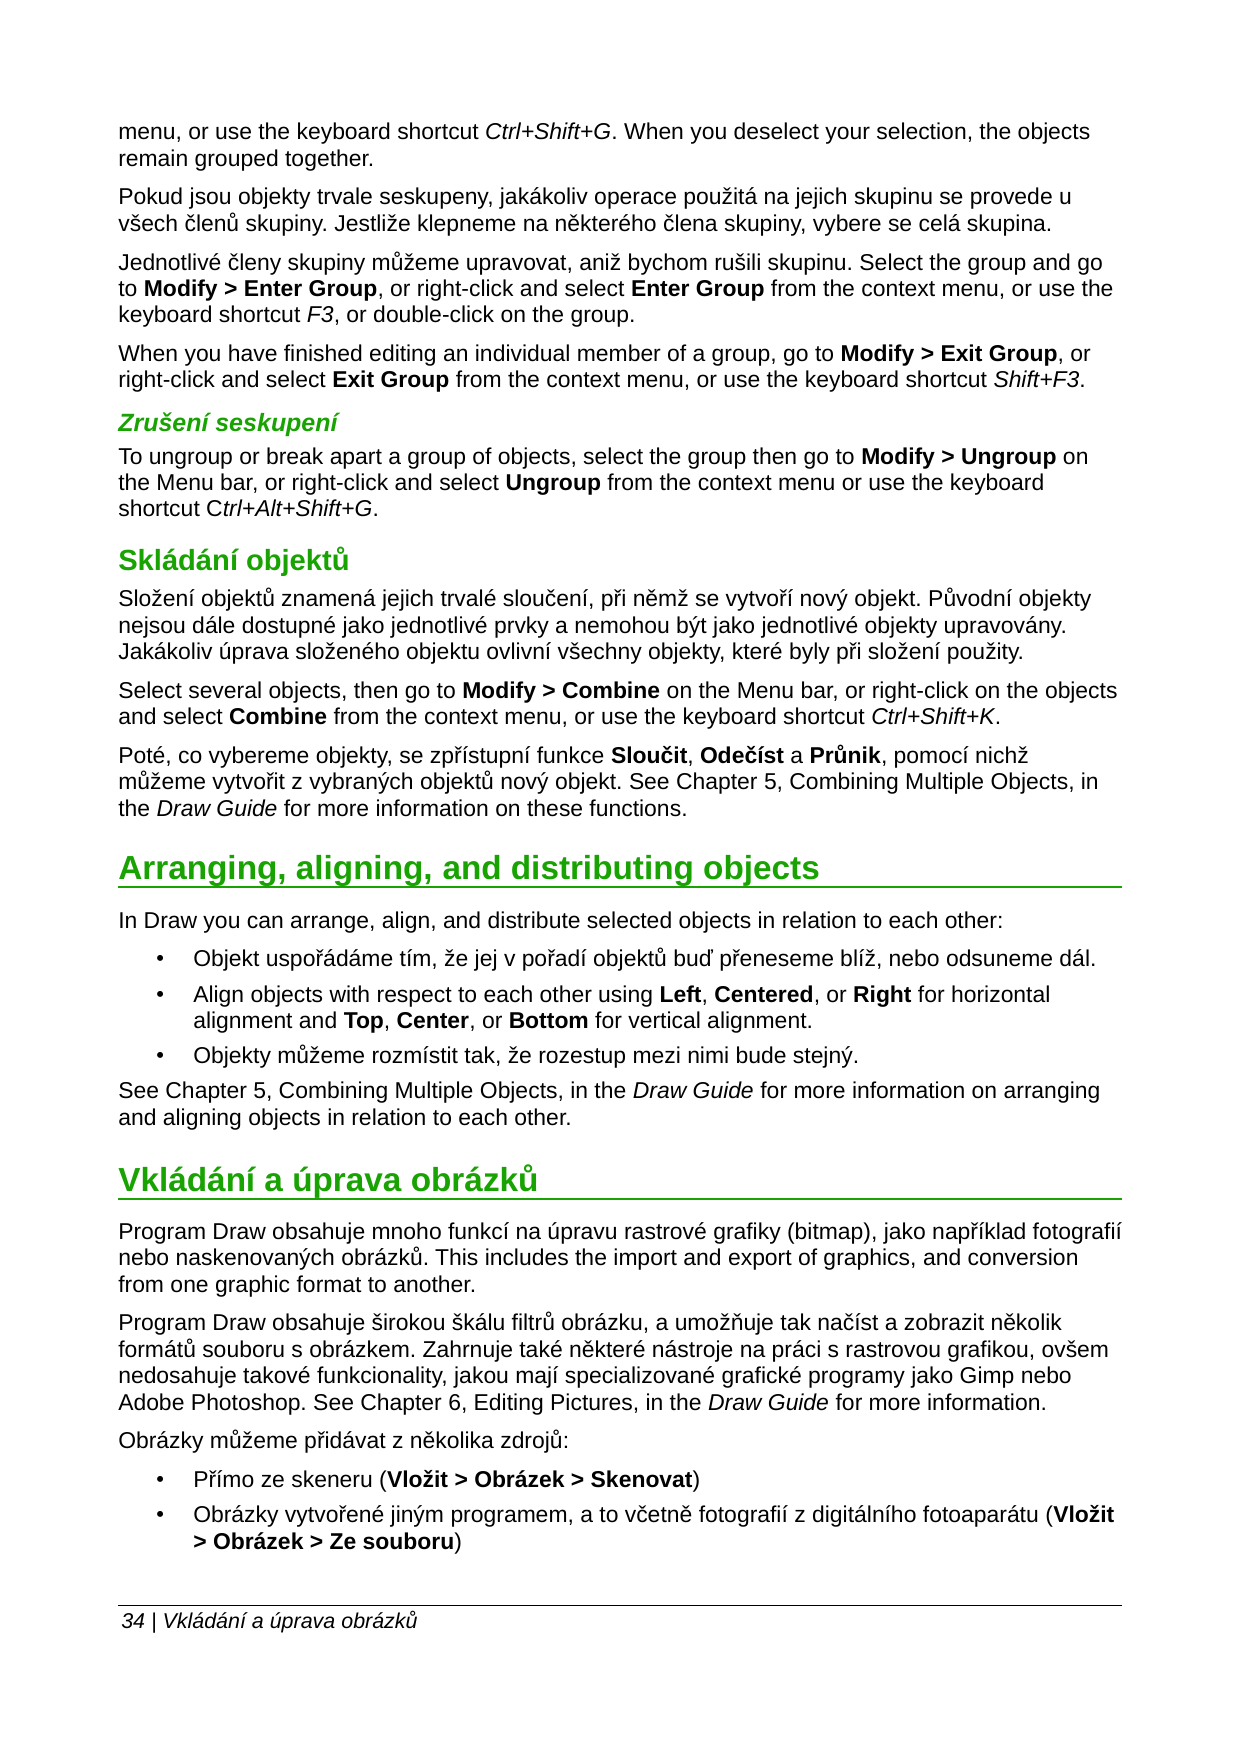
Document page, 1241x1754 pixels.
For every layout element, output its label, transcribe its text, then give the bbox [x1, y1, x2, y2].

subtitle Zrušení seskupení [118, 408, 1122, 437]
text See Chapter 5, Combining Multiple Objects, in the Draw Guide for more information on arranging and aligning objects in relation to each other. [118, 1077, 1122, 1130]
text Poté, co vybereme objekty, se zpřístupní funkce Sloučit, Odečíst a Průnik, pomocí nichž můžeme vytvořit z vybraných objektů nový objekt. See Chapter 5, Combining Multiple Objects, in the Draw Guide for more information on these functions. [118, 742, 1122, 821]
text To ungroup or break apart a group of objects, select the group then go to Modify > Ungroup on the Menu bar, or right-click and select Ungroup from the context menu or use the keyboard shortcut Ctrl+Alt+Shift+G. [118, 443, 1122, 522]
list Align objects with respect to each other using Left, Centered, or Right for horizontal alignment and Top, Center, or Bottom for vertical alignment. [156, 981, 1122, 1033]
text When you have finished editing an individual member of a group, go to Modify > Exit Group, or right-click and select Exit Group from the context menu, or use the keyboard shortcut Shift+F3. [118, 340, 1122, 393]
list Objekt uspořádáme tím, že jej v pořadí objektů buď přeneseme blíž, nebo odsuneme dál. [156, 945, 1122, 972]
list Obrázky vytvořené jiným programem, a to včetně fotografií z digitálního fotoaparátu (Vložit > Obrázek > Ze souboru) [156, 1501, 1122, 1554]
list Objekty můžeme rozmístit tak, že rozestup mezi nimi bude stejný. [156, 1042, 1122, 1068]
text Obrázky můžeme přidávat z několika zdrojů: [118, 1427, 1122, 1454]
subtitle Vkládání a úprava obrázků [118, 1159, 1122, 1198]
text Select several objects, then go to Modify > Combine on the Menu bar, or right-click on the objects and select Combine from the context menu, or use the keyboard shortcut Ctrl+Shift+K. [118, 677, 1122, 729]
text Složení objektů znamená jejich trvalé sloučení, při němž se vytvoří nový objekt. Původní objekty nejsou dále dostupné jako jednotlivé prvky a nemohou být jako jednotlivé objekty upravovány. Jakákoliv úprava složeného objektu ovlivní všechny objekty, které byly při složení použity. [118, 585, 1122, 664]
text Program Draw obsahuje mnoho funkcí na úpravu rastrové grafiky (bitmap), jako například fotografií nebo naskenovaných obrázků. This includes the import and export of graphics, and conversion from one graphic format to another. [118, 1218, 1122, 1297]
list Přímo ze skeneru (Vložit > Obrázek > Skenovat) [156, 1466, 1122, 1492]
subtitle Arranging, aligning, and distributing objects [118, 848, 1122, 886]
text Jednotlivé členy skupiny můžeme upravovat, aniž bychom rušili skupinu. Select the group and go to Modify > Enter Group, or right-click and select Enter Group from the context menu, or use the keyboard shortcut F3, or double-click on the group. [118, 248, 1122, 328]
text In Draw you can arrange, align, and distribute selected objects in relation to each other: [118, 907, 1122, 933]
text Program Draw obsahuje širokou škálu filtrů obrázku, a umožňuje tak načíst a zobrazit několik formátů souboru s obrázkem. Zahrnuje také některé nástroje na práci s rastrovou grafikou, ovšem nedosahuje takové funkcionality, jakou mají specializované grafické programy jako Gimp nebo Adobe Photoshop. See Chapter 6, Editing Pictures, in the Draw Guide for more information. [118, 1309, 1122, 1415]
text Pokud jsou objekty trvale seskupeny, jakákoliv operace použitá na jejich skupinu se provede u všech členů skupiny. Jestliže klepneme na některého člena skupiny, vybere se celá skupina. [118, 183, 1122, 236]
text menu, or use the keyboard shortcut Ctrl+Shift+G. When you deselect your selection, the objects remain grouped together. [118, 118, 1122, 171]
subtitle Skládání objektů [118, 543, 1122, 576]
